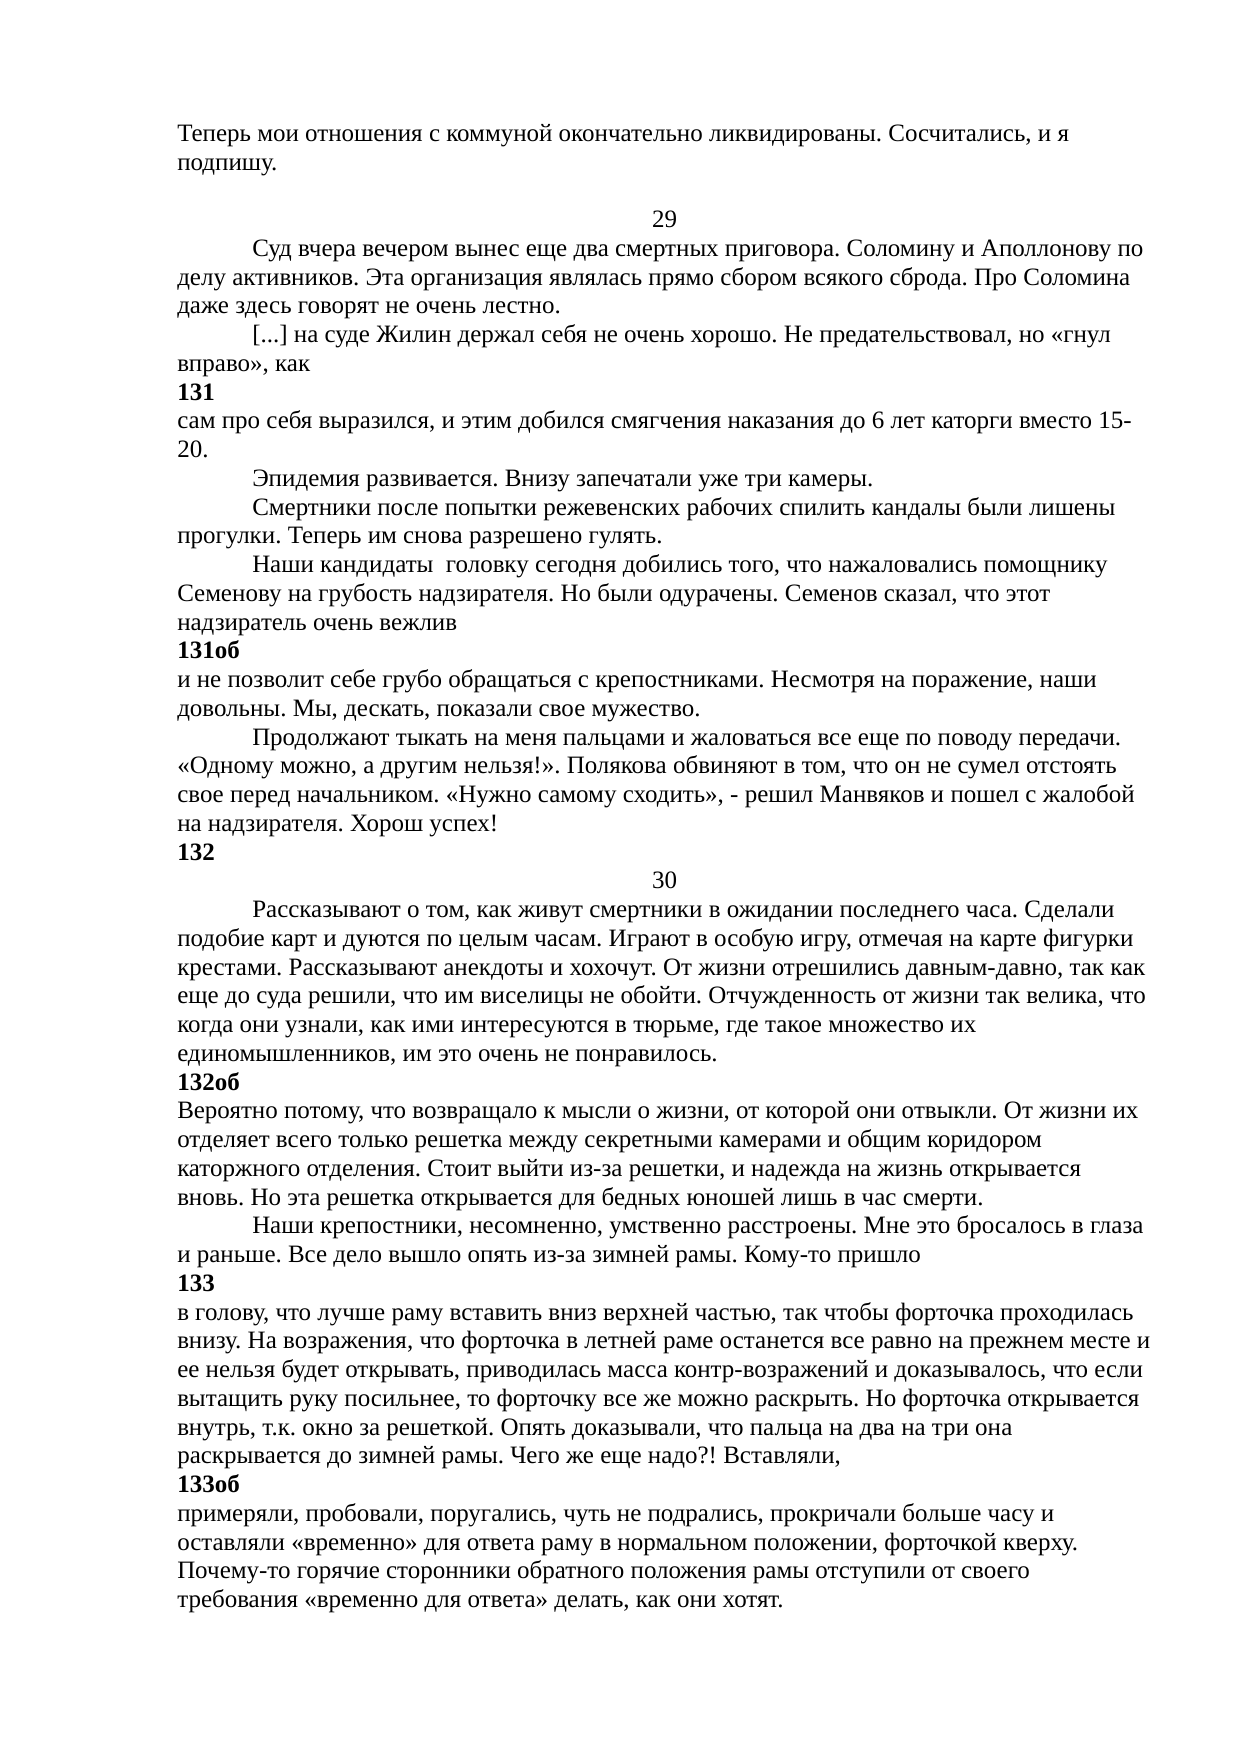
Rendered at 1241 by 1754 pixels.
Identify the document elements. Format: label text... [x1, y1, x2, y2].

text 29 [177, 204, 1152, 233]
text 131об [177, 636, 1152, 664]
text в голову, что лучше раму вставить вниз верхней частью, так чтобы форточка проходилась внизу. На возражения, что форточка в летней раме останется все равно на прежнем месте и ее нельзя будет открывать, приводилась масса контр-возражений и доказывалось, что если вытащить руку посильнее, то форточку все же можно раскрыть. Но форточка открывается внутрь, т.к. окно за решеткой. Опять доказывали, что пальца на два на три она раскрывается до зимней рамы. Чего же еще надо?! Вставляли, [177, 1297, 1152, 1469]
text сам про себя выразился, и этим добился смягчения наказания до 6 лет каторги вместо 15-20. [177, 406, 1152, 463]
text Наши кандидаты головку сегодня добились того, что нажаловались помощнику Семенову на грубость надзирателя. Но были одурачены. Семенов сказал, что этот надзиратель очень вежлив [177, 549, 1152, 636]
text примеряли, пробовали, поругались, чуть не подрались, прокричали больше часу и оставляли «временно» для ответа раму в нормальном положении, форточкой кверху. Почему-то горячие сторонники обратного положения рамы отступили от своего требования «временно для ответа» делать, как они хотят. [177, 1498, 1152, 1613]
text 133об [177, 1469, 1152, 1498]
text [...] на суде Жилин держал себя не очень хорошо. Не предательствовал, но «гнул вправо», как [177, 319, 1152, 377]
text Вероятно потому, что возвращало к мысли о жизни, от которой они отвыкли. От жизни их отделяет всего только решетка между секретными камерами и общим коридором каторжного отделения. Стоит выйти из-за решетки, и надежда на жизнь открывается вновь. Но эта решетка открывается для бедных юношей лишь в час смерти. [177, 1096, 1152, 1211]
text 132 [177, 837, 1152, 866]
text 131 [177, 377, 1152, 406]
text Теперь мои отношения с коммуной окончательно ликвидированы. Сосчитались, и я подпишу. [177, 118, 1152, 176]
text 133 [177, 1268, 1152, 1297]
text Продолжают тыкать на меня пальцами и жаловаться все еще по поводу передачи. «Одному можно, а другим нельзя!». Полякова обвиняют в том, что он не сумел отстоять свое перед начальником. «Нужно самому сходить», - решил Манвяков и пошел с жалобой на надзирателя. Хорош успех! [177, 722, 1152, 837]
text Суд вчера вечером вынес еще два смертных приговора. Соломину и Аполлонову по делу активников. Эта организация являлась прямо сбором всякого сброда. Про Соломина даже здесь говорят не очень лестно. [177, 233, 1152, 319]
text 30 [177, 866, 1152, 894]
text и не позволит себе грубо обращаться с крепостниками. Несмотря на поражение, наши довольны. Мы, дескать, показали свое мужество. [177, 664, 1152, 722]
text Рассказывают о том, как живут смертники в ожидании последнего часа. Сделали подобие карт и дуются по целым часам. Играют в особую игру, отмечая на карте фигурки крестами. Рассказывают анекдоты и хохочут. От жизни отрешились давным-давно, так как еще до суда решили, что им виселицы не обойти. Отчужденность от жизни так велика, что когда они узнали, как ими интересуются в тюрьме, где такое множество их единомышленников, им это очень не понравилось. [177, 894, 1152, 1067]
text Наши крепостники, несомненно, умственно расстроены. Мне это бросалось в глаза и раньше. Все дело вышло опять из-за зимней рамы. Кому-то пришло [177, 1211, 1152, 1268]
text Эпидемия развивается. Внизу запечатали уже три камеры. [177, 463, 1152, 492]
text Смертники после попытки режевенских рабочих спилить кандалы были лишены прогулки. Теперь им снова разрешено гулять. [177, 492, 1152, 549]
text 132об [177, 1067, 1152, 1096]
